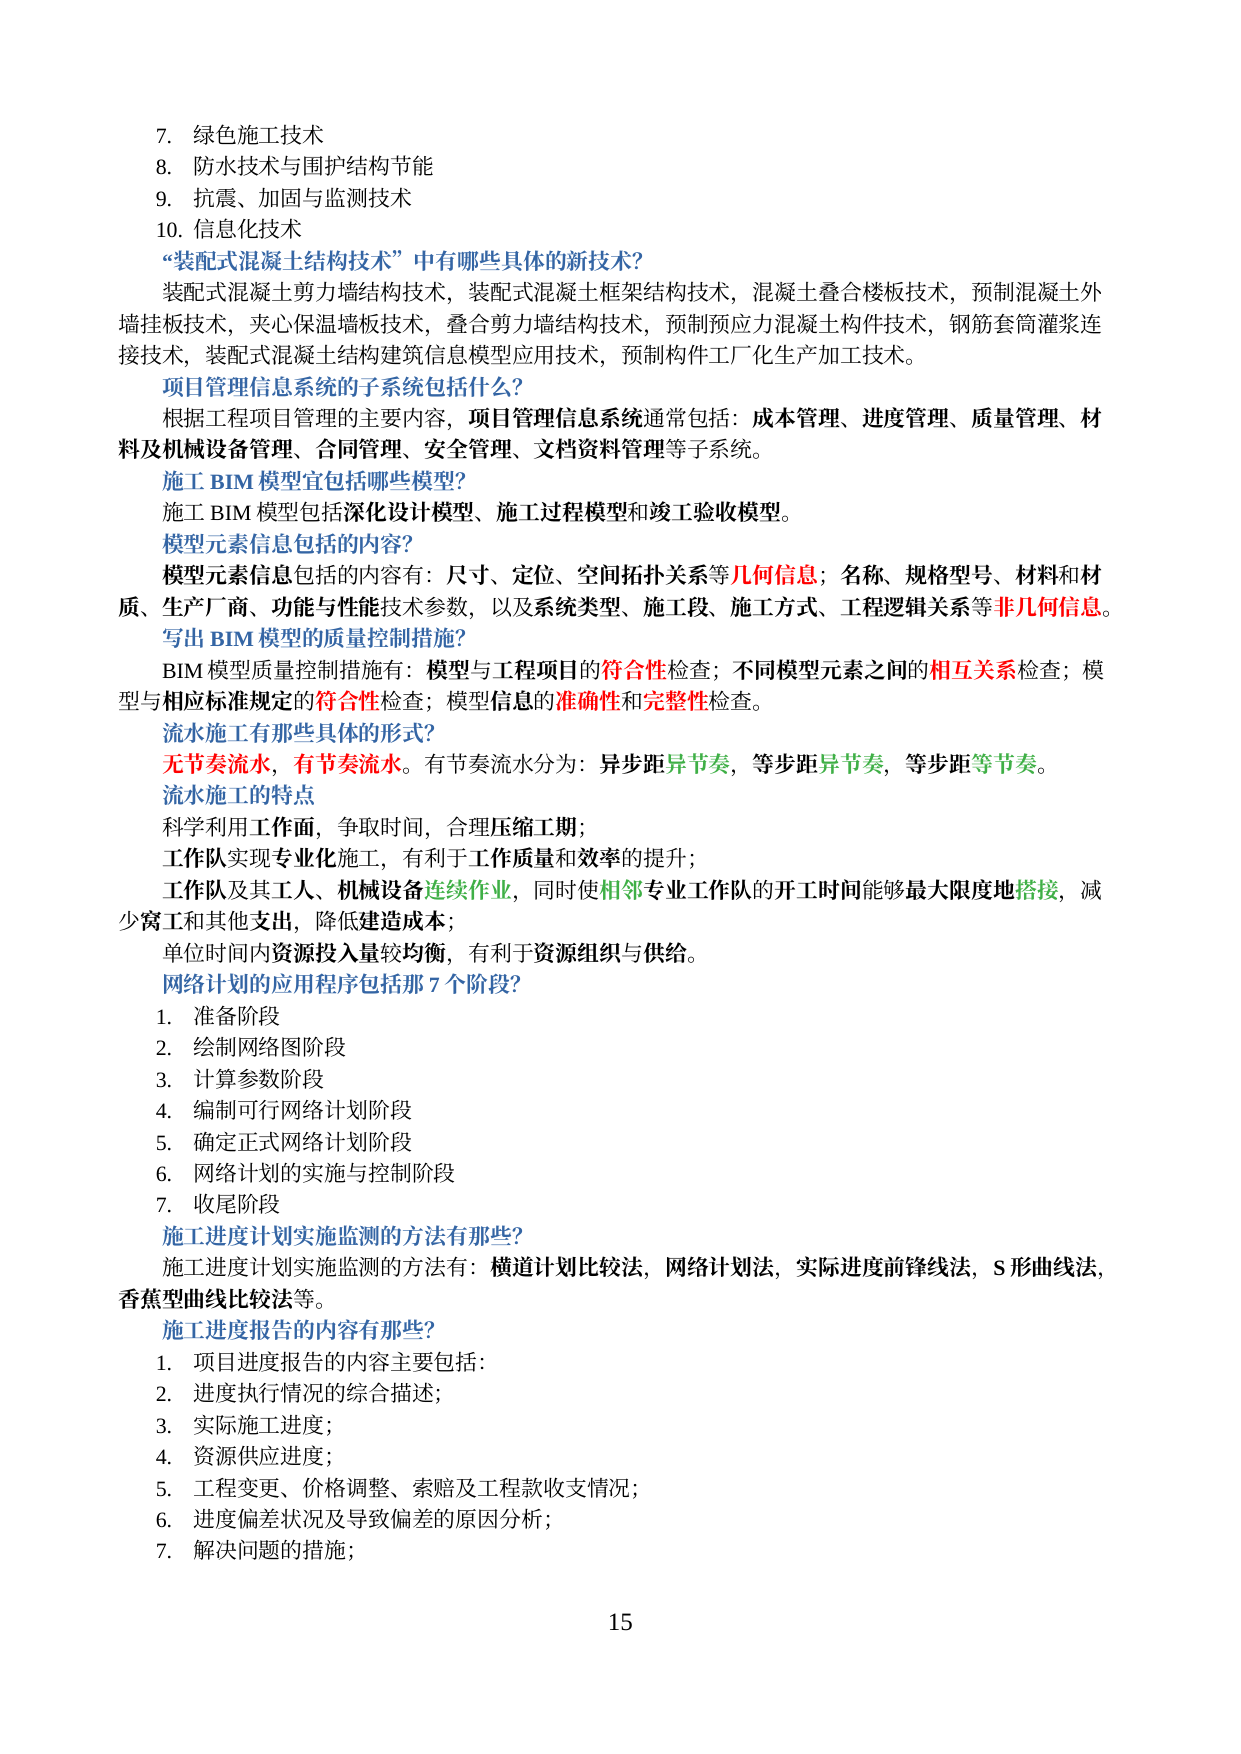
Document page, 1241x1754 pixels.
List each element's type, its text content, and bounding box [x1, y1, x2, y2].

list 编制可行网络计划阶段 [156, 1093, 1122, 1125]
text 施工进度计划实施监测的方法有：横道计划比较法，网络计划法，实际进度前锋线法，S形曲线法，香蕉型曲线比较法等。 [118, 1251, 1122, 1313]
text BIM模型质量控制措施有：模型与工程项目的符合性检查；不同模型元素之间的相互关系检查；模型与相应标准规定的符合性检查；模型信息的准确性和完整性检查。 [118, 653, 1122, 716]
subtitle 项目管理信息系统的子系统包括什么？ [118, 370, 1122, 401]
list 网络计划的实施与控制阶段 [156, 1156, 1122, 1188]
list 工程变更、价格调整、索赔及工程款收支情况； [156, 1471, 1122, 1502]
subtitle 写出BIM模型的质量控制措施？ [118, 621, 1122, 653]
text 工作队实现专业化施工，有利于工作质量和效率的提升； [118, 842, 1122, 873]
subtitle 模型元素信息包括的内容？ [118, 527, 1122, 558]
subtitle 流水施工的特点 [118, 779, 1122, 810]
subtitle 施工进度计划实施监测的方法有那些？ [118, 1219, 1122, 1251]
list 信息化技术 [156, 212, 1122, 244]
list 实际施工进度； [156, 1408, 1122, 1439]
list 准备阶段 [156, 999, 1122, 1030]
list 进度偏差状况及导致偏差的原因分析； [156, 1502, 1122, 1534]
subtitle 施工BIM模型宜包括哪些模型？ [118, 464, 1122, 496]
list 绿色施工技术 [156, 118, 1122, 149]
list 防水技术与围护结构节能 [156, 149, 1122, 181]
subtitle 流水施工有那些具体的形式？ [118, 716, 1122, 747]
subtitle 施工进度报告的内容有那些？ [118, 1313, 1122, 1345]
text 工作队及其工人、机械设备连续作业，同时使相邻专业工作队的开工时间能够最大限度地搭接，减少窝工和其他支出，降低建造成本； [118, 873, 1122, 936]
list 确定正式网络计划阶段 [156, 1125, 1122, 1156]
text 科学利用工作面，争取时间，合理压缩工期； [118, 810, 1122, 842]
subtitle “装配式混凝土结构技术”中有哪些具体的新技术？ [118, 244, 1122, 275]
list 抗震、加固与监测技术 [156, 181, 1122, 212]
list 进度执行情况的综合描述； [156, 1376, 1122, 1408]
list 绘制网络图阶段 [156, 1030, 1122, 1062]
list 解决问题的措施； [156, 1534, 1122, 1565]
text 装配式混凝土剪力墙结构技术，装配式混凝土框架结构技术，混凝土叠合楼板技术，预制混凝土外墙挂板技术，夹心保温墙板技术，叠合剪力墙结构技术，预制预应力混凝土构件技术，钢筋套筒灌浆连接技术，装配式混凝土结构建筑信息模型应用技术，预制构件工厂化生产加工技术。 [118, 275, 1122, 370]
text 单位时间内资源投入量较均衡，有利于资源组织与供给。 [118, 936, 1122, 967]
text 模型元素信息包括的内容有：尺寸、定位、空间拓扑关系等几何信息；名称、规格型号、材料和材质、生产厂商、功能与性能技术参数，以及系统类型、施工段、施工方式、工程逻辑关系等非几何信息。 [118, 558, 1122, 621]
text 施工BIM模型包括深化设计模型、施工过程模型和竣工验收模型。 [118, 496, 1122, 527]
subtitle 网络计划的应用程序包括那7个阶段？ [118, 967, 1122, 999]
list 资源供应进度； [156, 1439, 1122, 1471]
list 计算参数阶段 [156, 1062, 1122, 1093]
text 无节奏流水，有节奏流水。有节奏流水分为：异步距异节奏，等步距异节奏，等步距等节奏。 [118, 747, 1122, 779]
list 项目进度报告的内容主要包括： [156, 1345, 1122, 1376]
text 根据工程项目管理的主要内容，项目管理信息系统通常包括：成本管理、进度管理、质量管理、材料及机械设备管理、合同管理、安全管理、文档资料管理等子系统。 [118, 401, 1122, 464]
list 收尾阶段 [156, 1188, 1122, 1219]
